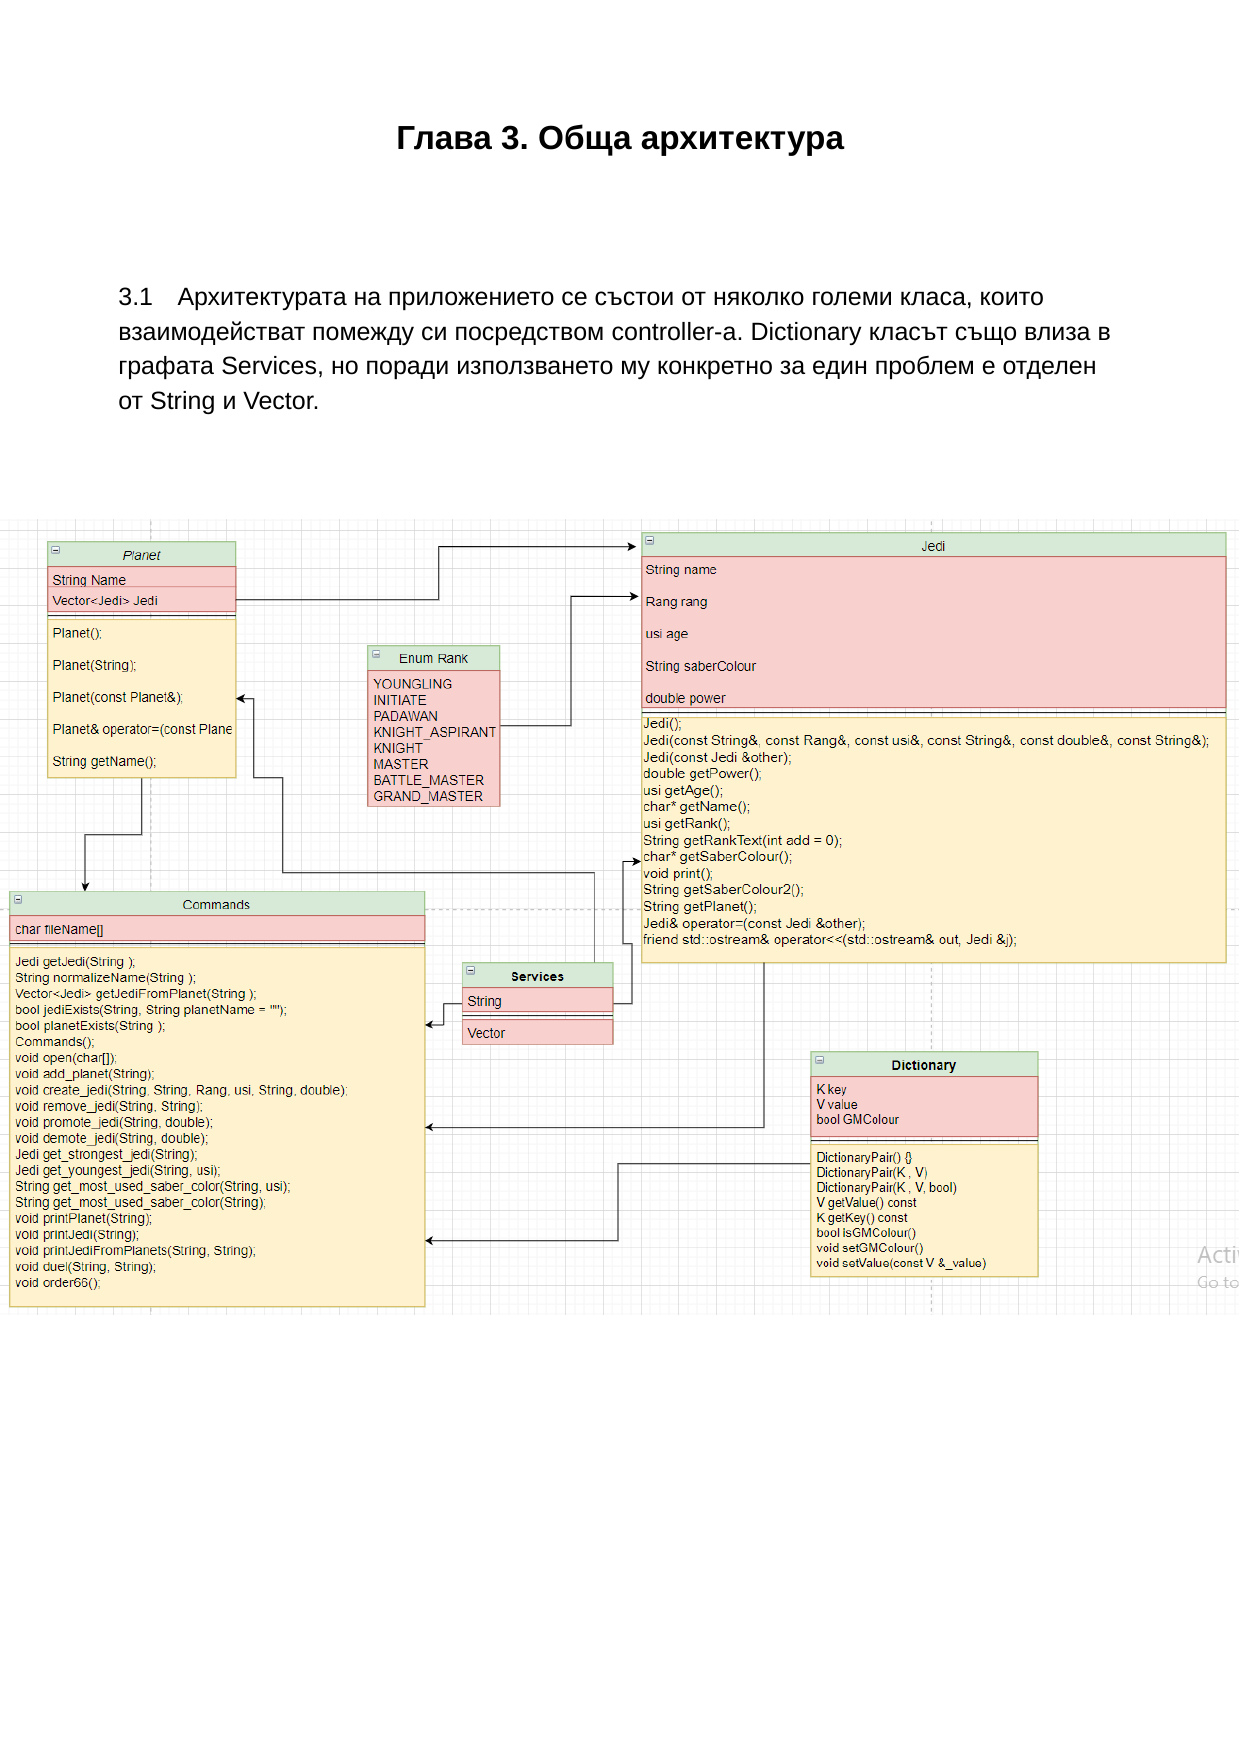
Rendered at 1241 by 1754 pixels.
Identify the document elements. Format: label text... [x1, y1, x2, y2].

text 3.1 Архитектурата на приложението се състои от няколко големи класа, които взаимодействат помежду си посредством controller-а. Dictionary класът също влиза в графата Services, но поради използването му конкретно за един проблем е отделен от String и Vector. [118, 282, 1122, 414]
text Глава 3. Обща архитектура [118, 118, 1122, 157]
picture [0, 519, 1239, 1315]
